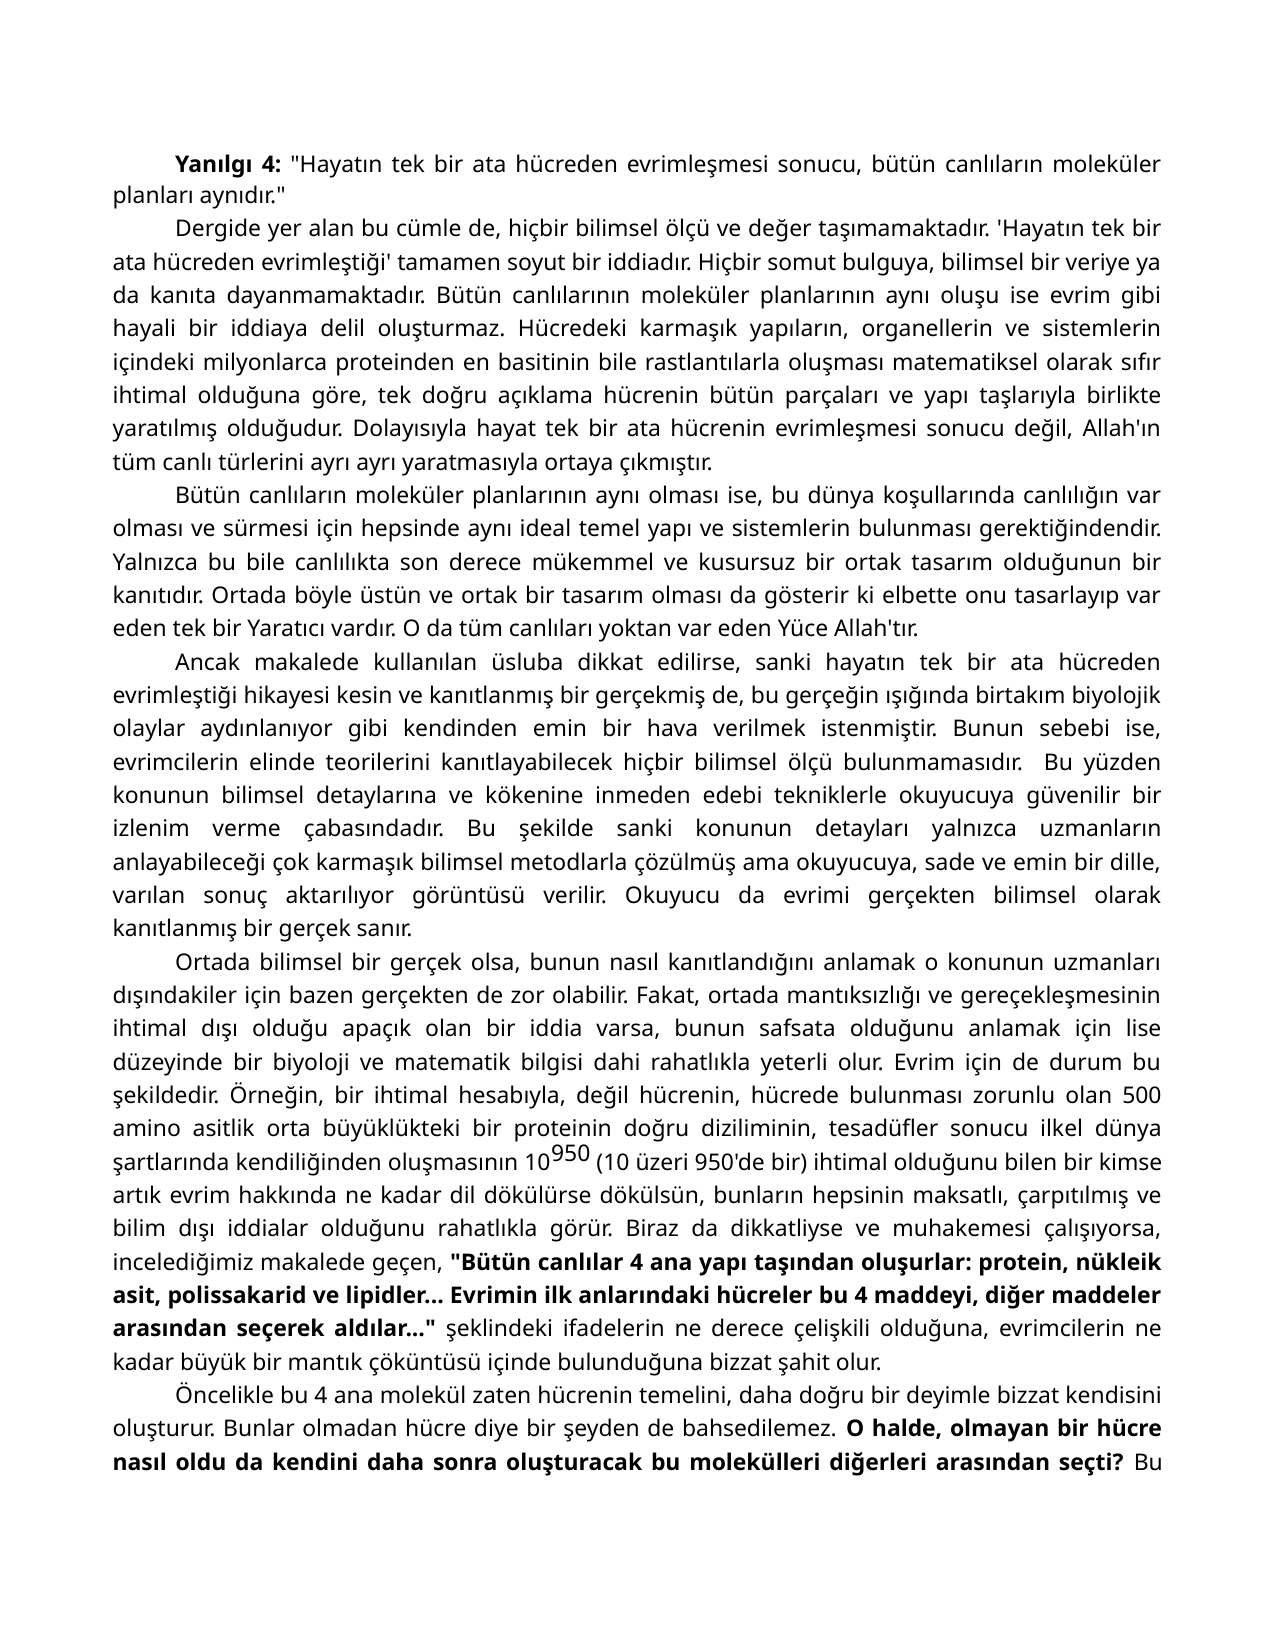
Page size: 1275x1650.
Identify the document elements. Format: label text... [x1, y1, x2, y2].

text Dergide yer alan bu cümle de, hiçbir bilimsel ölçü ve değer taşımamaktadır. 'Hayatın tek bir ata hücreden evrimleştiği' tamamen soyut bir iddiadır. Hiçbir somut bulguya, bilimsel bir veriye ya da kanıta dayanmamaktadır. Bütün canlılarının moleküler planlarının aynı oluşu ise evrim gibi hayali bir iddiaya delil oluşturmaz. Hücredeki karmaşık yapıların, organellerin ve sistemlerin içindeki milyonlarca proteinden en basitinin bile rastlantılarla oluşması matematiksel olarak sıfır ihtimal olduğuna göre, tek doğru açıklama hücrenin bütün parçaları ve yapı taşlarıyla birlikte yaratılmış olduğudur. Dolayısıyla hayat tek bir ata hücrenin evrimleşmesi sonucu değil, Allah'ın tüm canlı türlerini ayrı ayrı yaratmasıyla ortaya çıkmıştır. [112, 210, 1162, 477]
text Ancak makalede kullanılan üsluba dikkat edilirse, sanki hayatın tek bir ata hücreden evrimleştiği hikayesi kesin ve kanıtlanmış bir gerçekmiş de, bu gerçeğin ışığında birtakım biyolojik olaylar aydınlanıyor gibi kendinden emin bir hava verilmek istenmiştir. Bunun sebebi ise, evrimcilerin elinde teorilerini kanıtlayabilecek hiçbir bilimsel ölçü bulunmamasıdır. Bu yüzden konunun bilimsel detaylarına ve kökenine inmeden edebi tekniklerle okuyucuya güvenilir bir izlenim verme çabasındadır. Bu şekilde sanki konunun detayları yalnızca uzmanların anlayabileceği çok karmaşık bilimsel metodlarla çözülmüş ama okuyucuya, sade ve emin bir dille, varılan sonuç aktarılıyor görüntüsü verilir. Okuyucu da evrimi gerçekten bilimsel olarak kanıtlanmış bir gerçek sanır. [112, 643, 1162, 943]
text Bütün canlıların moleküler planlarının aynı olması ise, bu dünya koşullarında canlılığın var olması ve sürmesi için hepsinde aynı ideal temel yapı ve sistemlerin bulunması gerektiğindendir. Yalnızca bu bile canlılıkta son derece mükemmel ve kusursuz bir ortak tasarım olduğunun bir kanıtıdır. Ortada böyle üstün ve ortak bir tasarım olması da gösterir ki elbette onu tasarlayıp var eden tek bir Yaratıcı vardır. O da tüm canlıları yoktan var eden Yüce Allah'tır. [112, 477, 1162, 643]
text Öncelikle bu 4 ana molekül zaten hücrenin temelini, daha doğru bir deyimle bizzat kendisini oluşturur. Bunlar olmadan hücre diye bir şeyden de bahsedilemez. O halde, olmayan bir hücre nasıl oldu da kendini daha sonra oluşturacak bu molekülleri diğerleri arasından seçti? Bu [112, 1377, 1162, 1477]
text Yanılgı 4: "Hayatın tek bir ata hücreden evrimleşmesi sonucu, bütün canlıların moleküler planları aynıdır." [112, 148, 1162, 210]
text Ortada bilimsel bir gerçek olsa, bunun nasıl kanıtlandığını anlamak o konunun uzmanları dışındakiler için bazen gerçekten de zor olabilir. Fakat, ortada mantıksızlığı ve gereçekleşmesinin ihtimal dışı olduğu apaçık olan bir iddia varsa, bunun safsata olduğunu anlamak için lise düzeyinde bir biyoloji ve matematik bilgisi dahi rahatlıkla yeterli olur. Evrim için de durum bu şekildedir. Örneğin, bir ihtimal hesabıyla, değil hücrenin, hücrede bulunması zorunlu olan 500 amino asitlik orta büyüklükteki bir proteinin doğru diziliminin, tesadüfler sonucu ilkel dünya şartlarında kendiliğinden oluşmasının 10950 (10 üzeri 950'de bir) ihtimal olduğunu bilen bir kimse artık evrim hakkında ne kadar dil dökülürse dökülsün, bunların hepsinin maksatlı, çarpıtılmış ve bilim dışı iddialar olduğunu rahatlıkla görür. Biraz da dikkatliyse ve muhakemesi çalışıyorsa, incelediğimiz makalede geçen, "Bütün canlılar 4 ana yapı taşından oluşurlar: protein, nükleik asit, polissakarid ve lipidler... Evrimin ilk anlarındaki hücreler bu 4 maddeyi, diğer maddeler arasından seçerek aldılar..." şeklindeki ifadelerin ne derece çelişkili olduğuna, evrimcilerin ne kadar büyük bir mantık çöküntüsü içinde bulunduğuna bizzat şahit olur. [112, 943, 1162, 1377]
